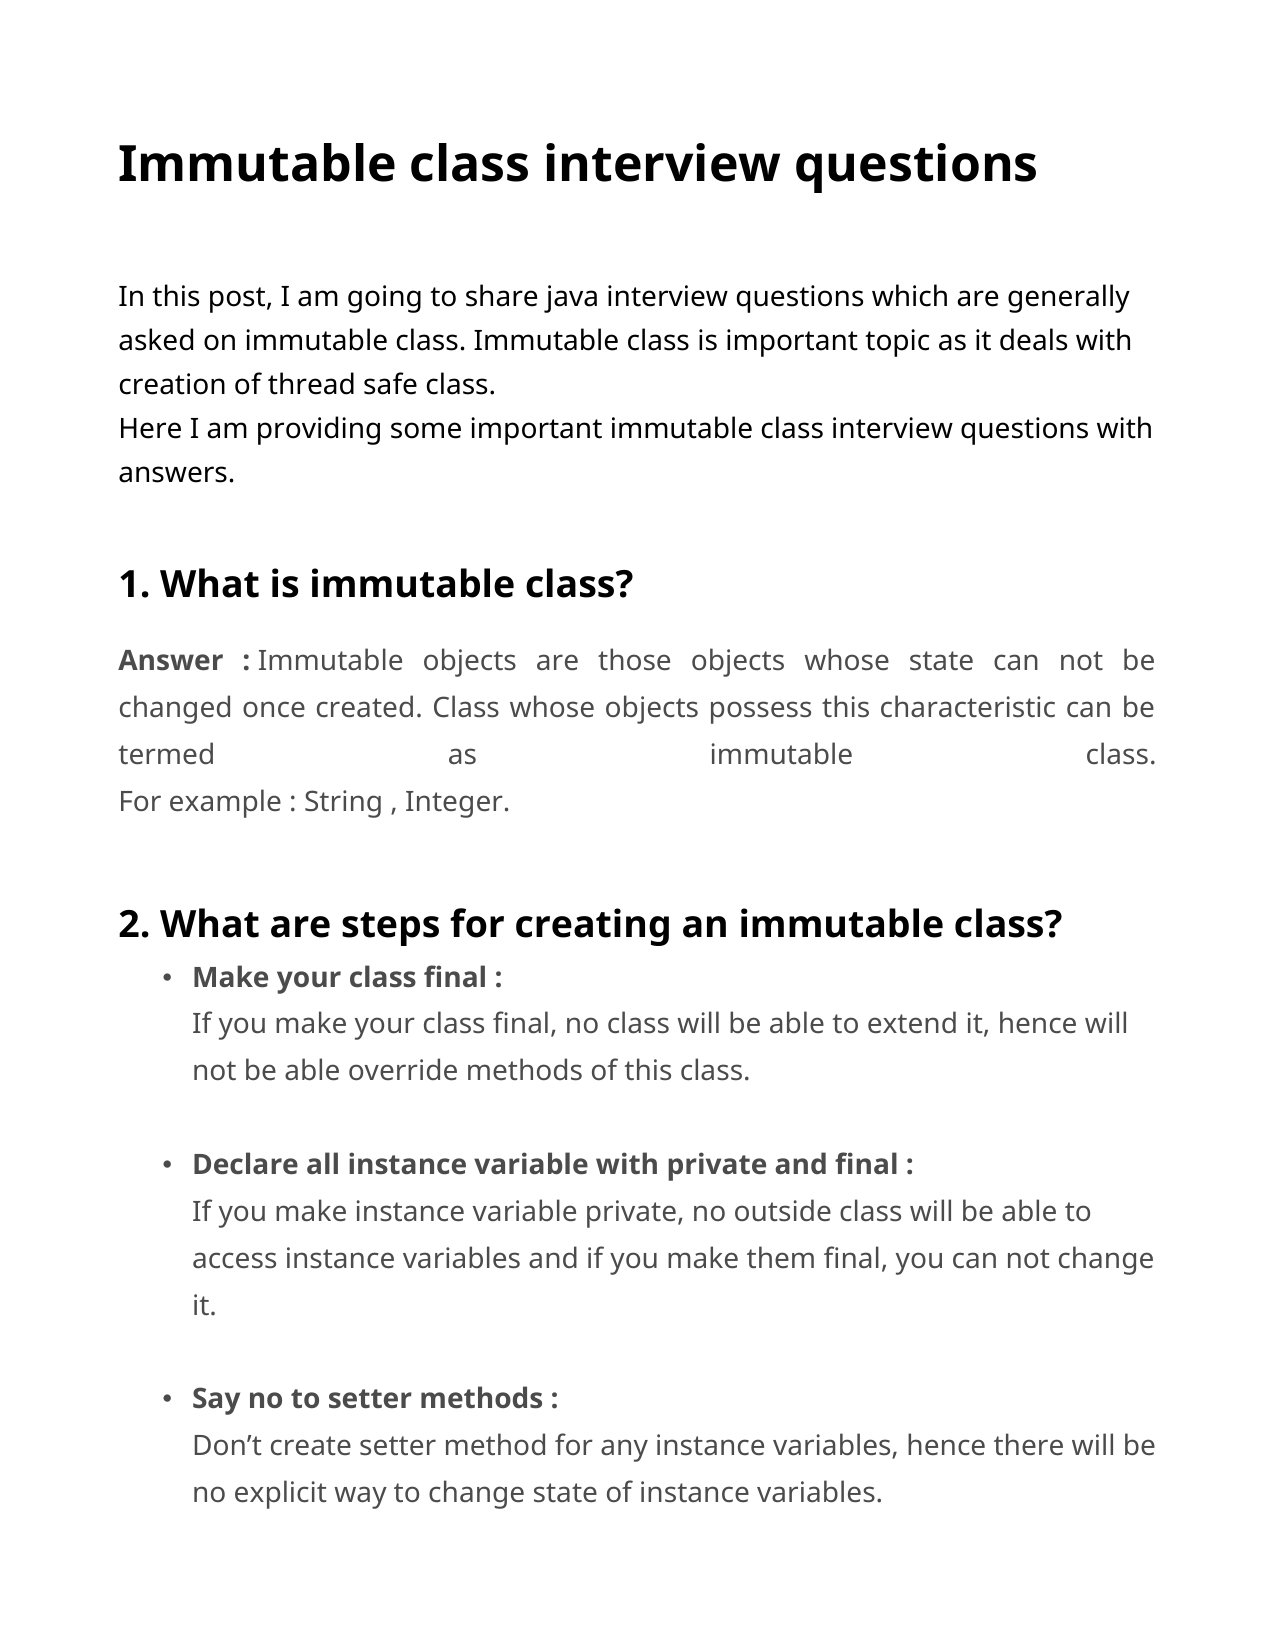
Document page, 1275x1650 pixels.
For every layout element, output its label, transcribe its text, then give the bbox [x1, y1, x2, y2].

list Make your class final : If you make your class final, no class will be able to extend it, hence will not be able override methods of this class. [162, 948, 1157, 1089]
list Say no to setter methods : Don’t create setter method for any instance variables, hence there will be no explicit way to change state of instance variables. [162, 1370, 1157, 1511]
text Answer : Immutable objects are those objects whose state can not be changed once created. Class whose objects possess this characteristic can be termed as immutable class. For example : String , Integer. [118, 632, 1157, 819]
text In this post, I am going to share java interview questions which are generally asked on immutable class. Immutable class is important topic as it deals with creation of thread safe class. Here I am providing some important immutable class interview questions with answers. [118, 276, 1157, 491]
subtitle Immutable class interview questions [118, 118, 1157, 196]
subtitle 1. What is immutable class? [118, 557, 1157, 608]
subtitle 2. What are steps for creating an immutable class? [118, 897, 1157, 948]
list Declare all instance variable with private and final : If you make instance variable private, no outside class will be able to access instance variables and if you make them final, you can not change it. [162, 1136, 1157, 1323]
